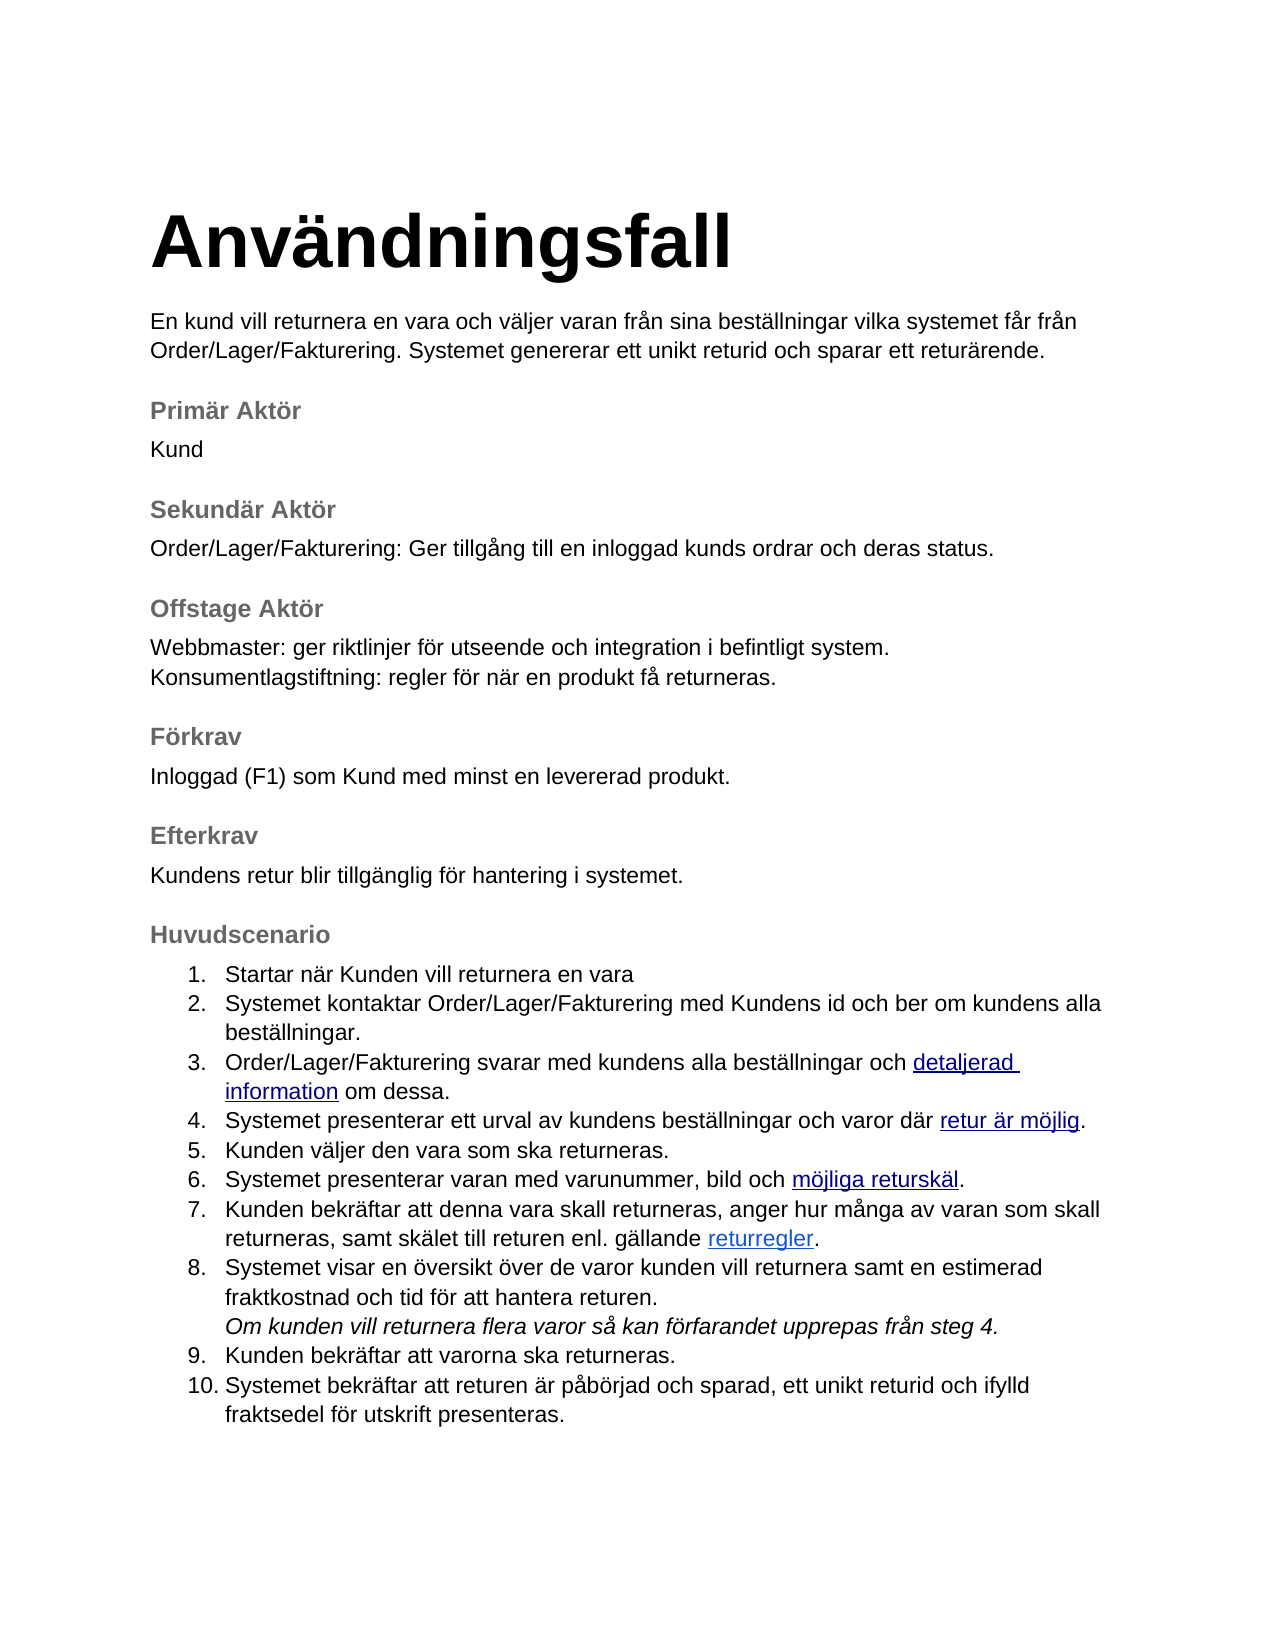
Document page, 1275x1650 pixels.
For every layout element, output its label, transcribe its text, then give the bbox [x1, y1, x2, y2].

subtitle Primär Aktör [150, 397, 1125, 424]
list Order/Lager/Fakturering svarar med kundens alla beställningar och detaljerad information om dessa. [187, 1049, 1125, 1104]
text Kundens retur blir tillgänglig för hantering i systemet. [150, 862, 1125, 888]
list Systemet presenterar varan med varunummer, bild och möjliga returskäl. [187, 1167, 1125, 1192]
list Startar när Kunden vill returnera en vara [187, 961, 1125, 987]
list Kunden bekräftar att varorna ska returneras. [187, 1343, 1125, 1369]
subtitle Huvudscenario [150, 921, 1125, 949]
list Systemet bekräftar att returen är påbörjad och sparad, ett unikt returid och ifylld fraktsedel för utskrift presenteras. [187, 1372, 1125, 1427]
list Systemet presenterar ett urval av kundens beställningar och varor där retur är möjlig. [187, 1108, 1125, 1134]
text Kund [150, 437, 1125, 463]
title Användningsfall [150, 200, 1125, 284]
list Systemet kontaktar Order/Lager/Fakturering med Kundens id och ber om kundens alla beställningar. [187, 991, 1125, 1046]
text Order/Lager/Fakturering: Ger tillgång till en inloggad kunds ordrar och deras status. [150, 536, 1125, 562]
list Kunden väljer den vara som ska returneras. [187, 1137, 1125, 1163]
text Konsumentlagstiftning: regler för när en produkt få returneras. [150, 664, 1125, 690]
text Webbmaster: ger riktlinjer för utseende och integration i befintligt system. [150, 635, 1125, 661]
text En kund vill returnera en vara och väljer varan från sina beställningar vilka systemet får från Order/Lager/Fakturering. Systemet genererar ett unikt returid och sparar ett returärende. [150, 309, 1125, 364]
list Kunden bekräftar att denna vara skall returneras, anger hur många av varan som skall returneras, samt skälet till returen enl. gällande returregler. [187, 1196, 1125, 1251]
subtitle Efterkrav [150, 822, 1125, 850]
list Systemet visar en översikt över de varor kunden vill returnera samt en estimerad fraktkostnad och tid för att hantera returen. [187, 1255, 1125, 1310]
subtitle Offstage Aktör [150, 594, 1125, 622]
text Om kunden vill returnera flera varor så kan förfarandet upprepas från steg 4. [225, 1314, 1125, 1339]
subtitle Förkrav [150, 723, 1125, 751]
subtitle Sekundär Aktör [150, 496, 1125, 523]
text Inloggad (F1) som Kund med minst en levererad produkt. [150, 763, 1125, 789]
